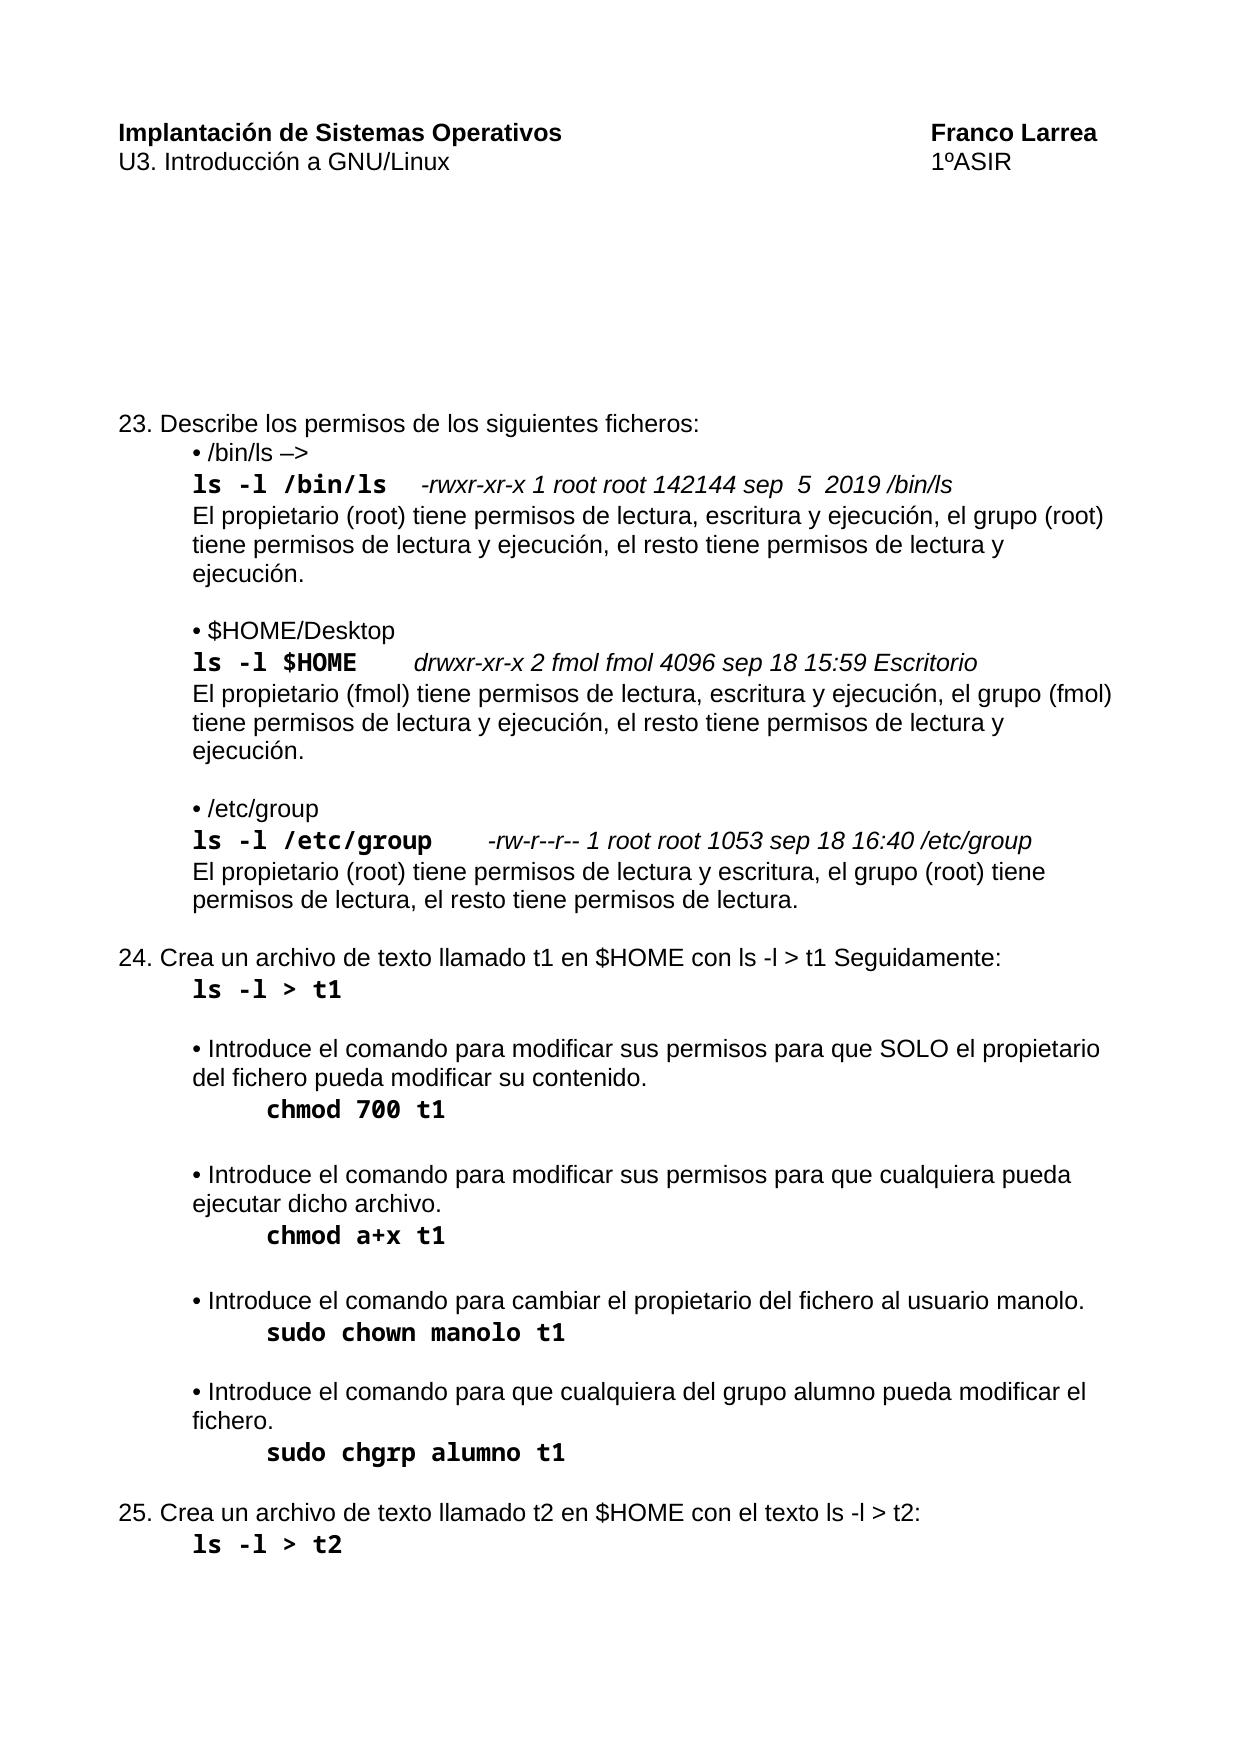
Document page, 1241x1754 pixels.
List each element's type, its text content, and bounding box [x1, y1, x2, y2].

text • Introduce el comando para modificar sus permisos para que SOLO el propietario del fichero pueda modificar su contenido. [192, 1034, 1122, 1092]
text El propietario (root) tiene permisos de lectura y escritura, el grupo (root) tiene permisos de lectura, el resto tiene permisos de lectura. [192, 857, 1122, 914]
text ls -l $HOME drwxr-xr-x 2 fmol fmol 4096 sep 18 15:59 Escritorio [192, 645, 1122, 679]
text 24. Crea un archivo de texto llamado t1 en $HOME con ls -l > t1 Seguidamente: [118, 943, 1122, 972]
text ls -l > t2 [118, 1526, 1122, 1560]
text ls -l /bin/ls -rwxr-xr-x 1 root root 142144 sep 5 2019 /bin/ls [192, 467, 1122, 501]
text • Introduce el comando para modificar sus permisos para que cualquiera pueda ejecutar dicho archivo. [192, 1160, 1122, 1218]
text • /bin/ls –> [192, 438, 1122, 467]
text 25. Crea un archivo de texto llamado t2 en $HOME con el texto ls -l > t2: [118, 1498, 1122, 1526]
text sudo chown manolo t1 [192, 1314, 1122, 1348]
text • /etc/group [192, 794, 1122, 823]
text • Introduce el comando para que cualquiera del grupo alumno pueda modificar el fichero. [192, 1377, 1122, 1435]
text chmod 700 t1 [192, 1092, 1122, 1126]
text El propietario (fmol) tiene permisos de lectura, escritura y ejecución, el grupo (fmol) tiene permisos de lectura y ejecución, el resto tiene permisos de lectura y ejecución. [192, 679, 1122, 765]
text chmod a+x t1 [192, 1218, 1122, 1252]
text ls -l > t1 [118, 972, 1122, 1006]
text 23. Describe los permisos de los siguientes ficheros: [118, 409, 1122, 438]
text El propietario (root) tiene permisos de lectura, escritura y ejecución, el grupo (root) tiene permisos de lectura y ejecución, el resto tiene permisos de lectura y ejecución. [192, 501, 1122, 587]
text • Introduce el comando para cambiar el propietario del fichero al usuario manolo. [192, 1286, 1122, 1314]
text • $HOME/Desktop [192, 616, 1122, 645]
text ls -l /etc/group -rw-r--r-- 1 root root 1053 sep 18 16:40 /etc/group [192, 823, 1122, 857]
text sudo chgrp alumno t1 [192, 1435, 1122, 1469]
